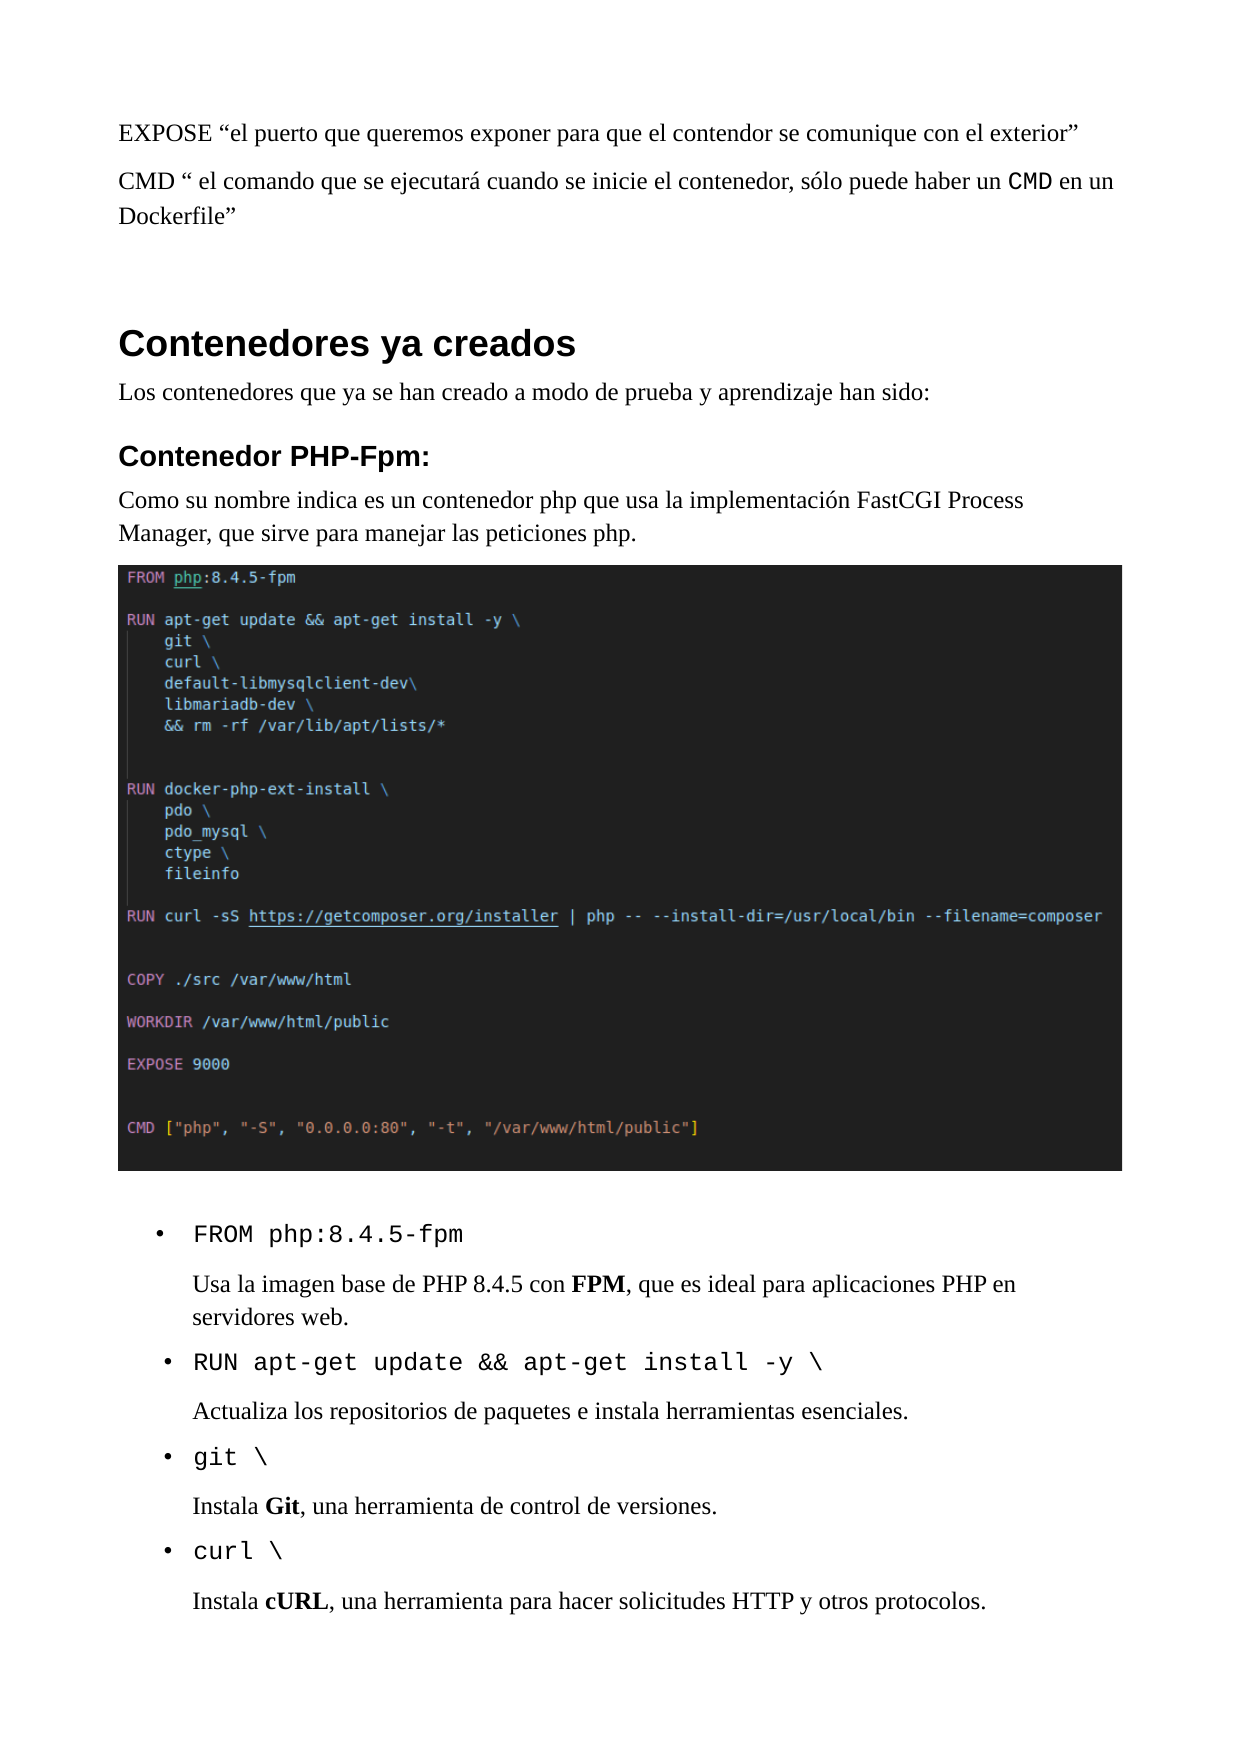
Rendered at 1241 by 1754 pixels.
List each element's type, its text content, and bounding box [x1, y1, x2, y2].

list RUN apt-get update && apt-get install -y \ [164, 1349, 1122, 1378]
subtitle Contenedor PHP-Fpm: [118, 439, 1122, 472]
text Los contenedores que ya se han creado a modo de prueba y aprendizaje han sido: [118, 377, 1122, 405]
text Como su nombre indica es un contenedor php que usa la implementación FastCGI Process Manager, que sirve para manejar las peticiones php. [118, 485, 1122, 547]
list Instala Git, una herramienta de control de versiones. [162, 1491, 1122, 1520]
text CMD “ el comando que se ejecutará cuando se inicie el contenedor, sólo puede haber un CMD en un Dockerfile” [118, 166, 1122, 229]
list FROM php:8.4.5-fpm [156, 1222, 1122, 1250]
picture [118, 565, 1123, 1171]
list Usa la imagen base de PHP 8.4.5 con FPM, que es ideal para aplicaciones PHP en servidores web. [162, 1269, 1122, 1331]
list curl \ [164, 1539, 1122, 1567]
subtitle Contenedores ya creados [118, 321, 1122, 364]
text EXPOSE “el puerto que queremos exponer para que el contendor se comunique con el exterior” [118, 118, 1122, 147]
list Instala cURL, una herramienta para hacer solicitudes HTTP y otros protocolos. [162, 1586, 1122, 1614]
list git \ [164, 1444, 1122, 1472]
list Actualiza los repositorios de paquetes e instala herramientas esenciales. [162, 1396, 1122, 1425]
